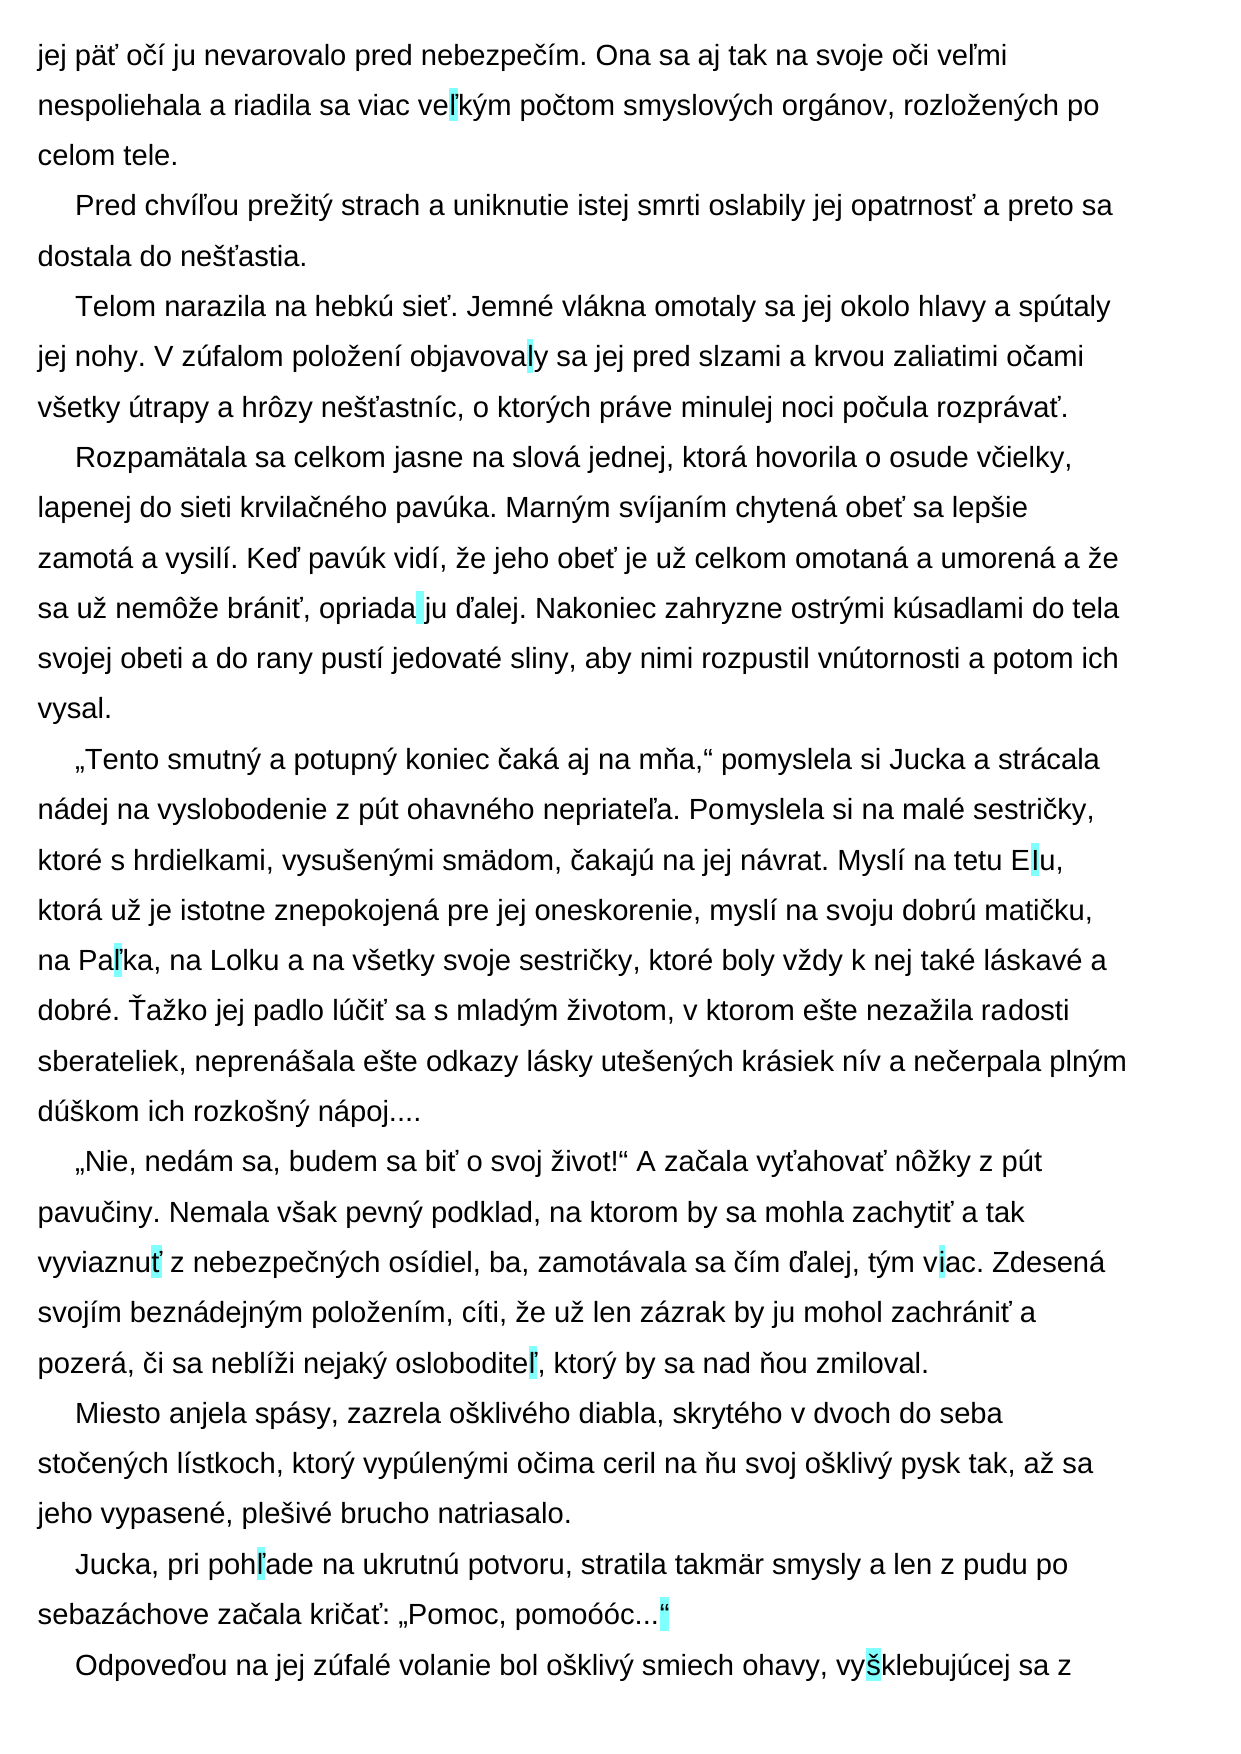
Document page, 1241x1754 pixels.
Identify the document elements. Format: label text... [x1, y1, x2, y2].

text jej päť očí ju nevarovalo pred nebezpečím. Ona sa aj tak na svoje oči veľmi nespoliehala a riadila sa viac veľkým počtom smyslových orgánov, roz­ložených po celom tele. [37, 37, 1130, 172]
text Rozpamätala sa celkom jasne na slová jednej, ktorá hovorila o osude včielky, lapenej do sieti krvilačného pavúka. Marným svíjaním chytená obeť sa lepšie zamotá a vysilí. Keď pavúk vidí, že jeho obeť je už celkom omotaná a umorená a že sa už nemôže brániť, opriada ju ďalej. Nakoniec zahryzne ostrými kúsadlami do tela svojej obeti a do rany pustí jedovaté sliny, aby nimi rozpustil vnútornosti a potom ich vysal. [37, 440, 1130, 725]
text Miesto anjela spásy, zazrela ošklivého diabla, skrytého v dvoch do seba stočených lístkoch, ktorý vypúlenými očima ceril na ňu svoj ošklivý pysk tak, až sa jeho vypasené, plešivé brucho natriasalo. [37, 1396, 1130, 1530]
text Pred chvíľou prežitý strach a uniknutie istej smrti oslabily jej opatrnosť a preto sa dostala do nešťastia. [37, 188, 1130, 272]
text Telom narazila na hebkú sieť. Jemné vlákna omotaly sa jej okolo hlavy a spútaly jej nohy. V zúfalom položení objavovaly sa jej pred slzami a krvou zaliatimi očami všetky útrapy a hrôzy nešťastníc, o ktorých prá­ve minulej noci počula rozprávať. [37, 289, 1130, 423]
text „Tento smutný a potupný koniec čaká aj na mňa,“ pomyslela si Jucka a strácala nádej na vyslobodenie z pút ohavného nepriateľa. Po­myslela si na malé sestričky, ktoré s hrdielkami, vysušenými smädom, čakajú na jej návrat. Myslí na tetu EIu, ktorá už je istotne znepokojená pre jej oneskorenie, myslí na svoju dobrú matičku, na Paľka, na Lolku a na všetky svoje sestričky, ktoré boly vždy k nej také láskavé a dobré. Ťažko jej padlo lúčiť sa s mladým životom, v ktorom ešte nezažila ra­dosti sberateliek, neprenášala ešte odkazy lásky utešených krásiek nív a nečerpala plným dúškom ich rozkošný nápoj.... [37, 742, 1130, 1128]
text Jucka, pri pohľade na ukrutnú potvoru, stratila takmär smysly a len z pudu po sebazáchove začala kričať: „Pomoc, pomoóóc...“ [37, 1547, 1130, 1631]
text Odpoveďou na jej zúfalé volanie bol ošklivý smiech ohavy, vyšklebujúcej sa z [37, 1647, 1130, 1681]
text „Nie, nedám sa, budem sa biť o svoj život!“ A začala vyťahovať nôžky z pút pavučiny. Nemala však pevný podklad, na ktorom by sa mohla zachytiť a tak vyviaznuť z nebezpečných osídiel, ba, zamotávala sa čím ďalej, tým viac. Zdesená svojím beznádejným položením, cíti, že už len zázrak by ju mohol zachrániť a pozerá, či sa neblíži nejaký osloboditeľ, ktorý by sa nad ňou zmiloval. [37, 1144, 1130, 1379]
